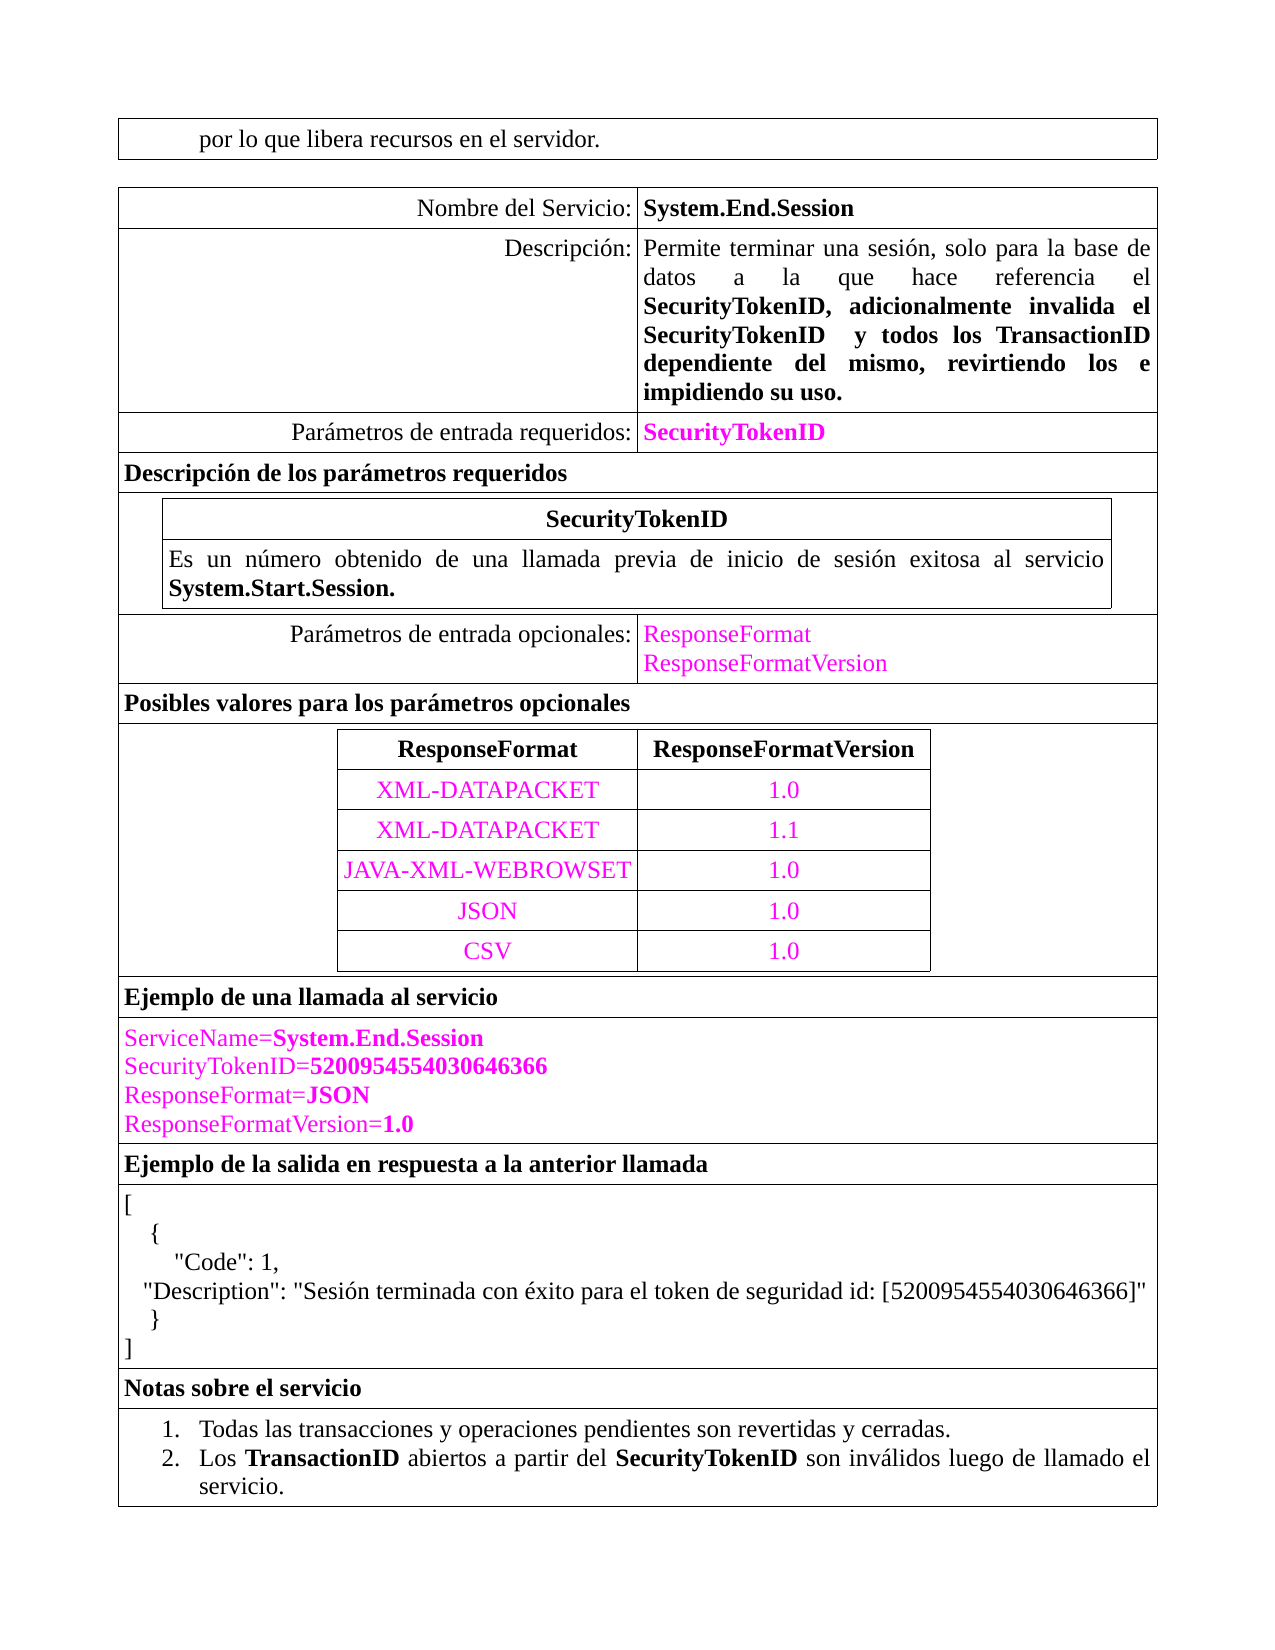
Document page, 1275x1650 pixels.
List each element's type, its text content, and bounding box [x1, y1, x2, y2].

table_cell ServiceName=System.End.Session SecurityTokenID=5200954554030646366 ResponseFormat=JSON ResponseFormatVersion=1.0 [119, 1018, 1157, 1143]
table_cell [119, 724, 1157, 976]
table_cell [ { "Code": 1, "Description": "Sesión terminada con éxito para el token de seguridad id: [5200954554030646366]" } ] [119, 1185, 1157, 1368]
table_cell JSON [338, 891, 637, 930]
table_cell Todas las transacciones y operaciones pendientes son revertidas y cerradas. Los TransactionID abiertos a partir del SecurityTokenID son inválidos luego de llamado el servicio. El SecurityTokenID se vuelve inválido luego de llamado el servicio. [119, 1409, 1157, 1506]
table_cell Parámetros de entrada opcionales: [119, 615, 637, 682]
table_cell XML-DATAPACKET [338, 770, 637, 809]
table_header System.End.Session [638, 188, 1157, 228]
table_cell Descripción de los parámetros requeridos [119, 453, 1157, 492]
table_cell 1.0 [638, 851, 930, 890]
table_cell Notas sobre el servicio [119, 1369, 1157, 1408]
table_cell XML-DATAPACKET [338, 810, 637, 849]
table_cell [119, 493, 1157, 613]
table_cell Permite terminar una sesión, solo para la base de datos a la que hace referencia el SecurityTokenID, adicionalmente invalida el SecurityTokenID y todos los TransactionID dependiente del mismo, revirtiendo los e impidiendo su uso. [638, 229, 1157, 412]
table_cell JAVA-XML-WEBROWSET [338, 851, 637, 890]
table_cell por lo que libera recursos en el servidor. [119, 119, 1157, 158]
table_cell SecurityTokenID [638, 413, 1157, 452]
table_cell Es un número obtenido de una llamada previa de inicio de sesión exitosa al servicio System.Start.Session. [163, 540, 1111, 607]
table_cell Ejemplo de la salida en respuesta a la anterior llamada [119, 1144, 1157, 1184]
table_cell Posibles valores para los parámetros opcionales [119, 684, 1157, 723]
table_header ResponseFormat [338, 730, 637, 769]
table_cell Parámetros de entrada requeridos: [119, 413, 637, 452]
table_header SecurityTokenID [163, 499, 1111, 538]
table_cell ResponseFormat ResponseFormatVersion [638, 615, 1157, 682]
table_cell CSV [338, 931, 637, 971]
table_cell 1.0 [638, 931, 930, 971]
table_cell Ejemplo de una llamada al servicio [119, 977, 1157, 1017]
table_cell 1.0 [638, 770, 930, 809]
table_header Nombre del Servicio: [119, 188, 637, 228]
table_cell Descripción: [119, 229, 637, 412]
table_cell 1.0 [638, 891, 930, 930]
table_header ResponseFormatVersion [638, 730, 930, 769]
table_cell 1.1 [638, 810, 930, 849]
